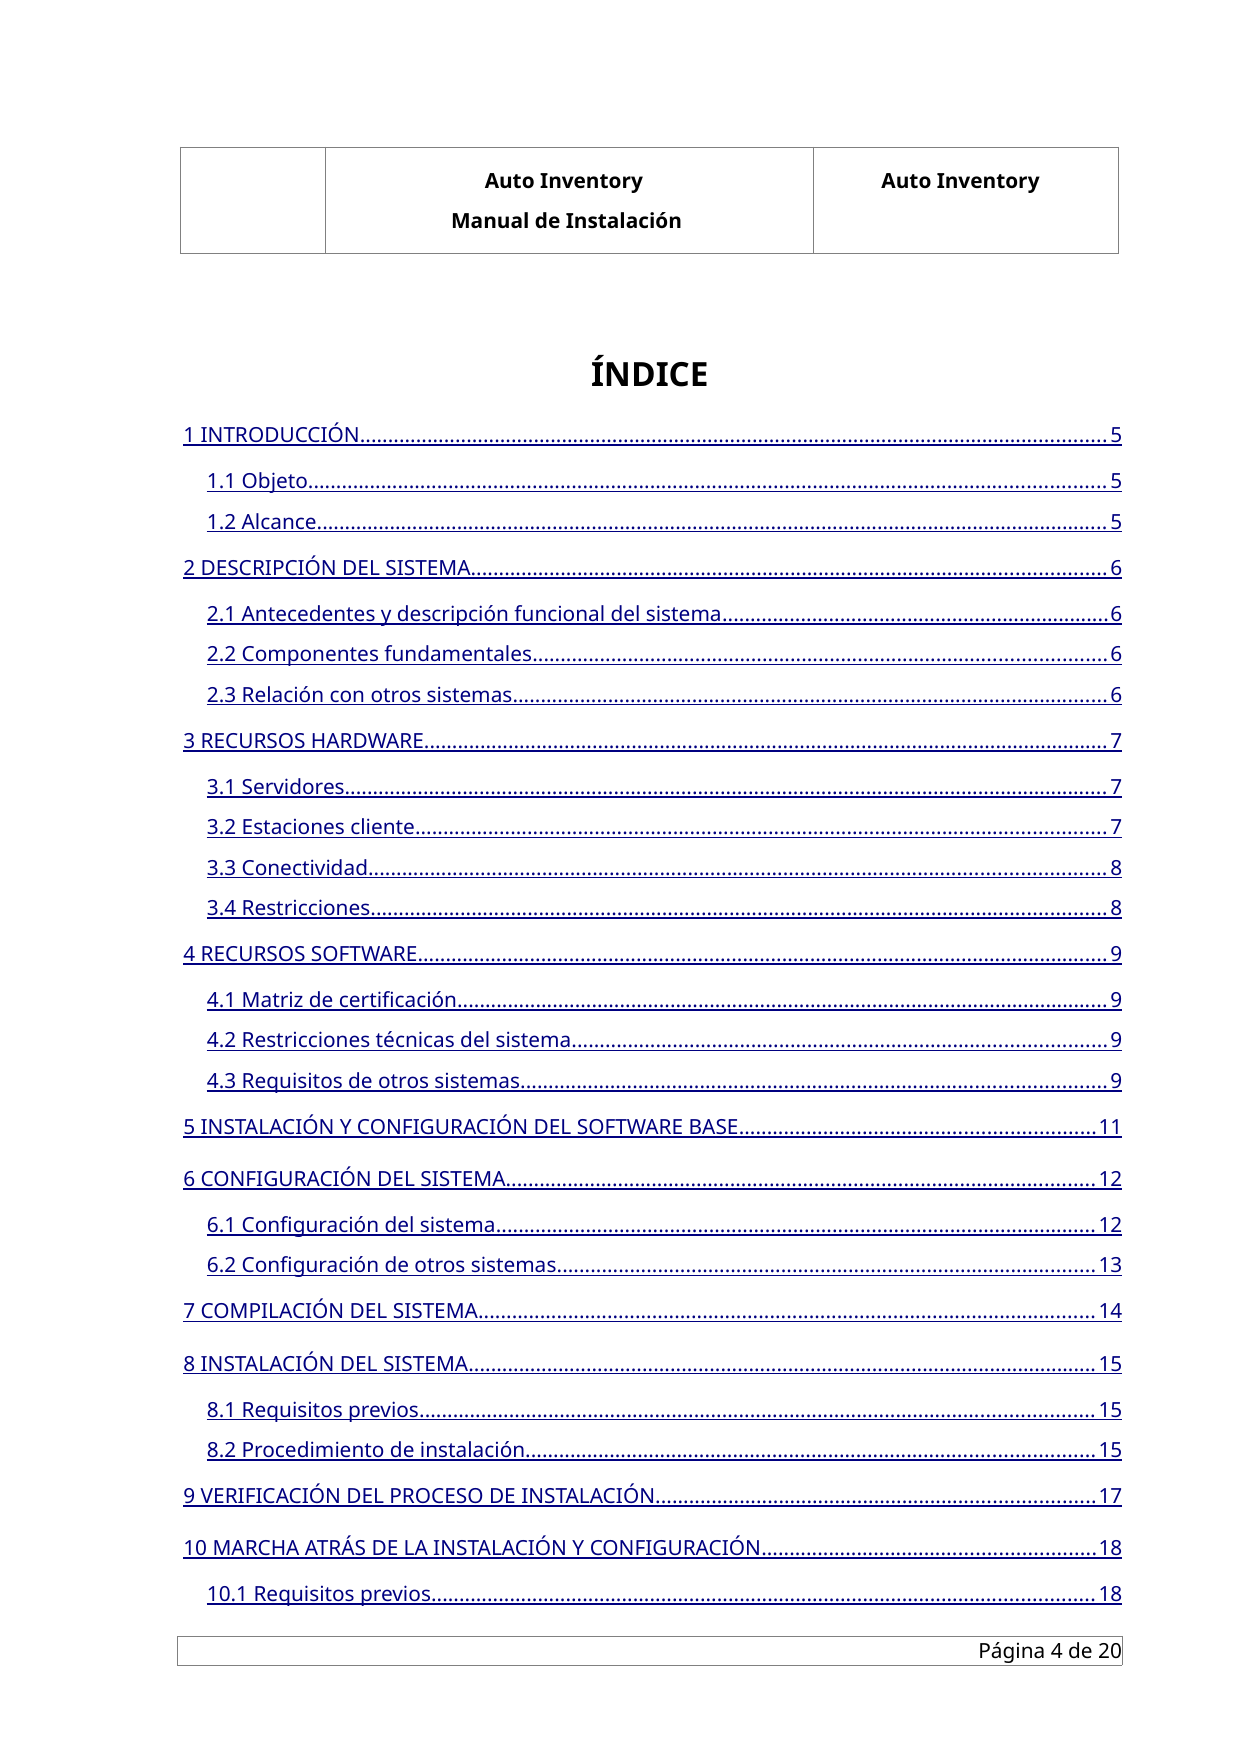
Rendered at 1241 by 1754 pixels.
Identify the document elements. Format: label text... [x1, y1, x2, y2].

text 8 INSTALACIÓN DEL SISTEMA 15 [183, 1349, 1122, 1373]
text 3.3 Conectividad 8 [207, 853, 1122, 877]
text 2 DESCRIPCIÓN DEL SISTEMA 6 [183, 553, 1122, 577]
text 6.1 Configuración del sistema 12 [207, 1210, 1122, 1234]
text 4.1 Matriz de certificación 9 [207, 985, 1122, 1009]
text 3.1 Servidores 7 [207, 772, 1122, 796]
text 3.4 Restricciones 8 [207, 893, 1122, 917]
text 3 RECURSOS HARDWARE 7 [183, 726, 1122, 750]
text 1.2 Alcance 5 [207, 507, 1122, 531]
text 3.2 Estaciones cliente 7 [207, 812, 1122, 837]
text 8.2 Procedimiento de instalación 15 [207, 1435, 1122, 1459]
text 1.1 Objeto 5 [207, 467, 1122, 491]
text 8.1 Requisitos previos 15 [207, 1395, 1122, 1419]
text 9 VERIFICACIÓN DEL PROCESO DE INSTALACIÓN 17 [183, 1481, 1122, 1505]
text 5 INSTALACIÓN Y CONFIGURACIÓN DEL SOFTWARE BASE 11 [183, 1112, 1122, 1136]
text 10.1 Requisitos previos 18 [207, 1579, 1122, 1603]
text 6 CONFIGURACIÓN DEL SISTEMA 12 [183, 1164, 1122, 1188]
text 6.2 Configuración de otros sistemas 13 [207, 1251, 1122, 1275]
text 2.1 Antecedentes y descripción funcional del sistema 6 [207, 599, 1122, 623]
text 4.3 Requisitos de otros sistemas 9 [207, 1066, 1122, 1090]
text 4.2 Restricciones técnicas del sistema 9 [207, 1026, 1122, 1050]
text 4 RECURSOS SOFTWARE 9 [183, 939, 1122, 963]
text 10 MARCHA ATRÁS DE LA INSTALACIÓN Y CONFIGURACIÓN 18 [183, 1533, 1122, 1557]
text 2.3 Relación con otros sistemas 6 [207, 680, 1122, 704]
text 7 COMPILACIÓN DEL SISTEMA 14 [183, 1297, 1122, 1321]
text 2.2 Componentes fundamentales 6 [207, 639, 1122, 664]
subtitle ÍNDICE [177, 351, 1122, 396]
text 1 INTRODUCCIÓN 5 [183, 420, 1122, 444]
